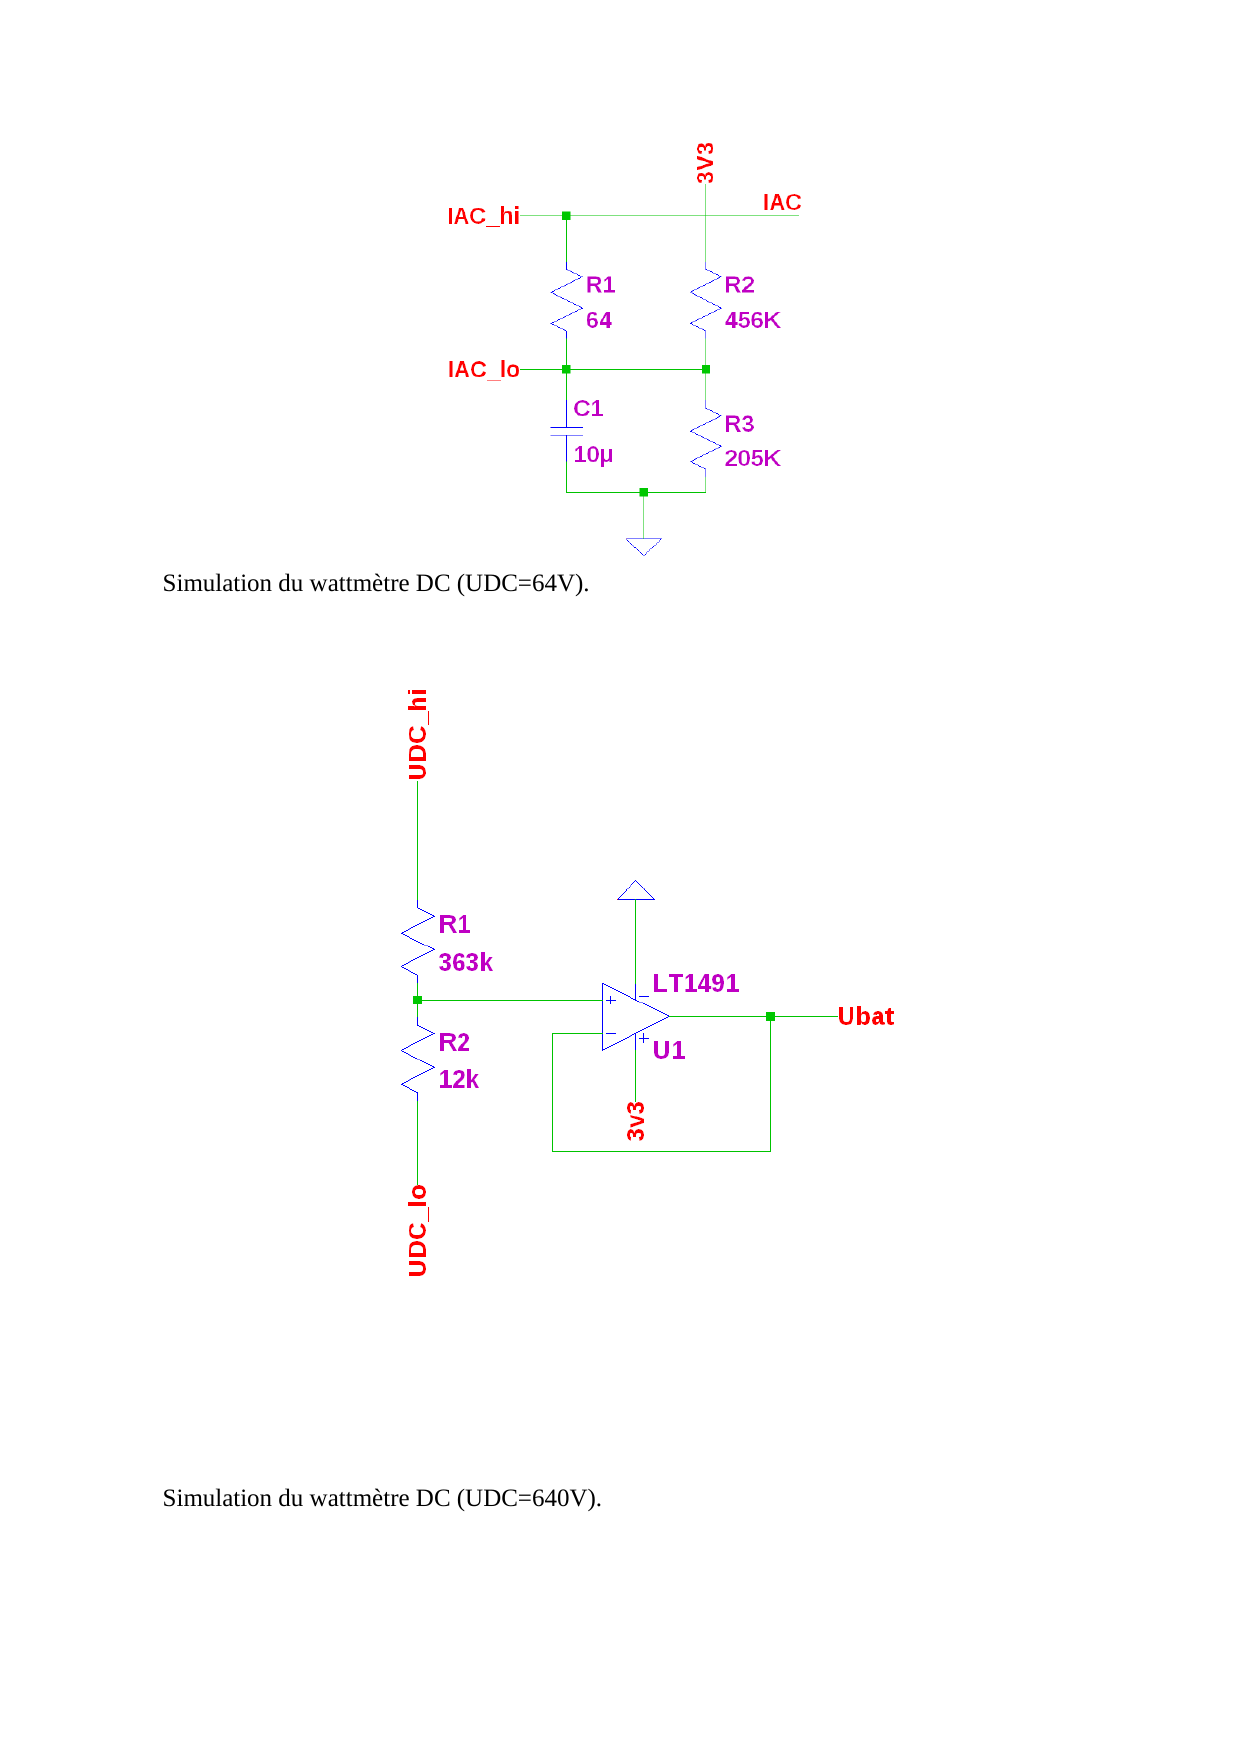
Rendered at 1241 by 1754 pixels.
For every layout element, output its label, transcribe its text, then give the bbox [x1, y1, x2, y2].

text Simulation du wattmètre DC (UDC=640V). [162, 1483, 1122, 1511]
picture [427, 118, 814, 568]
text Simulation du wattmètre DC (UDC=64V). [162, 118, 1122, 597]
picture [354, 661, 907, 1287]
